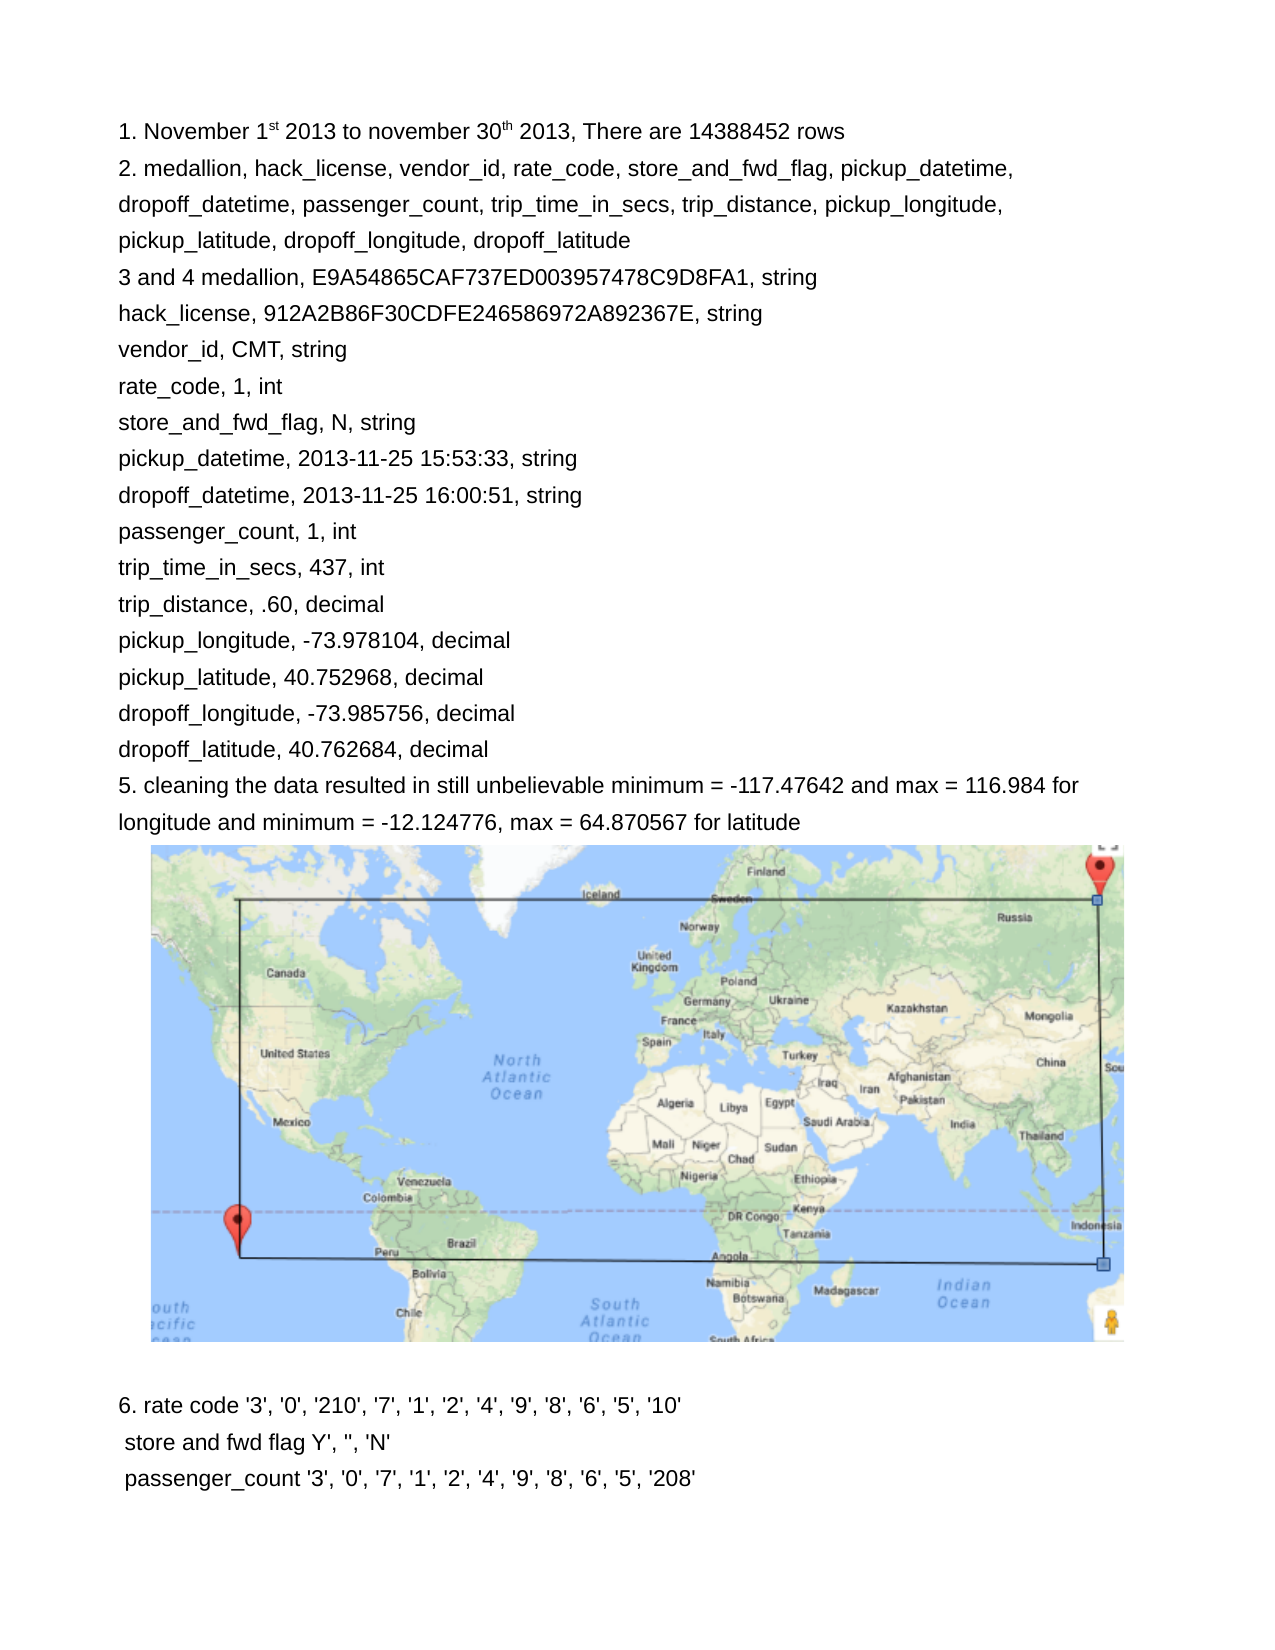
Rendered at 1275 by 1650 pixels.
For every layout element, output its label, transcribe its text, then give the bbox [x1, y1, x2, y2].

text passenger_count, 1, int [118, 518, 1157, 544]
text 5. cleaning the data resulted in still unbelievable minimum = -117.47642 and max = 116.984 for longitude and minimum = -12.124776, max = 64.870567 for latitude [118, 772, 1157, 835]
text dropoff_latitude, 40.762684, decimal [118, 736, 1157, 762]
text pickup_longitude, -73.978104, decimal [118, 627, 1157, 653]
text hack_license, 912A2B86F30CDFE246586972A892367E, string [118, 300, 1157, 326]
text trip_distance, .60, decimal [118, 591, 1157, 617]
text dropoff_longitude, -73.985756, decimal [118, 700, 1157, 726]
text dropoff_datetime, 2013-11-25 16:00:51, string [118, 482, 1157, 508]
text pickup_latitude, 40.752968, decimal [118, 663, 1157, 690]
text 3 and 4 medallion, E9A54865CAF737ED003957478C9D8FA1, string [118, 263, 1157, 290]
text passenger_count '3', '0', '7', '1', '2', '4', '9', '8', '6', '5', '208' [118, 1465, 1157, 1492]
text 2. medallion, hack_license, vendor_id, rate_code, store_and_fwd_flag, pickup_datetime, dropoff_datetime, passenger_count, trip_time_in_secs, trip_distance, pickup_longitude, pickup_latitude, dropoff_longitude, dropoff_latitude [118, 154, 1157, 253]
text 6. rate code '3', '0', '210', '7', '1', '2', '4', '9', '8', '6', '5', '10' [118, 1392, 1157, 1419]
text rate_code, 1, int [118, 373, 1157, 399]
text trip_time_in_secs, 437, int [118, 554, 1157, 581]
text pickup_datetime, 2013-11-25 15:53:33, string [118, 445, 1157, 472]
text store_and_fwd_flag, N, string [118, 409, 1157, 435]
text store and fwd flag Y', '', 'N' [118, 1429, 1157, 1455]
text vendor_id, CMT, string [118, 336, 1157, 363]
picture [150, 845, 1125, 1342]
text 1. November 1st 2013 to november 30th 2013, There are 14388452 rows [118, 118, 1157, 144]
